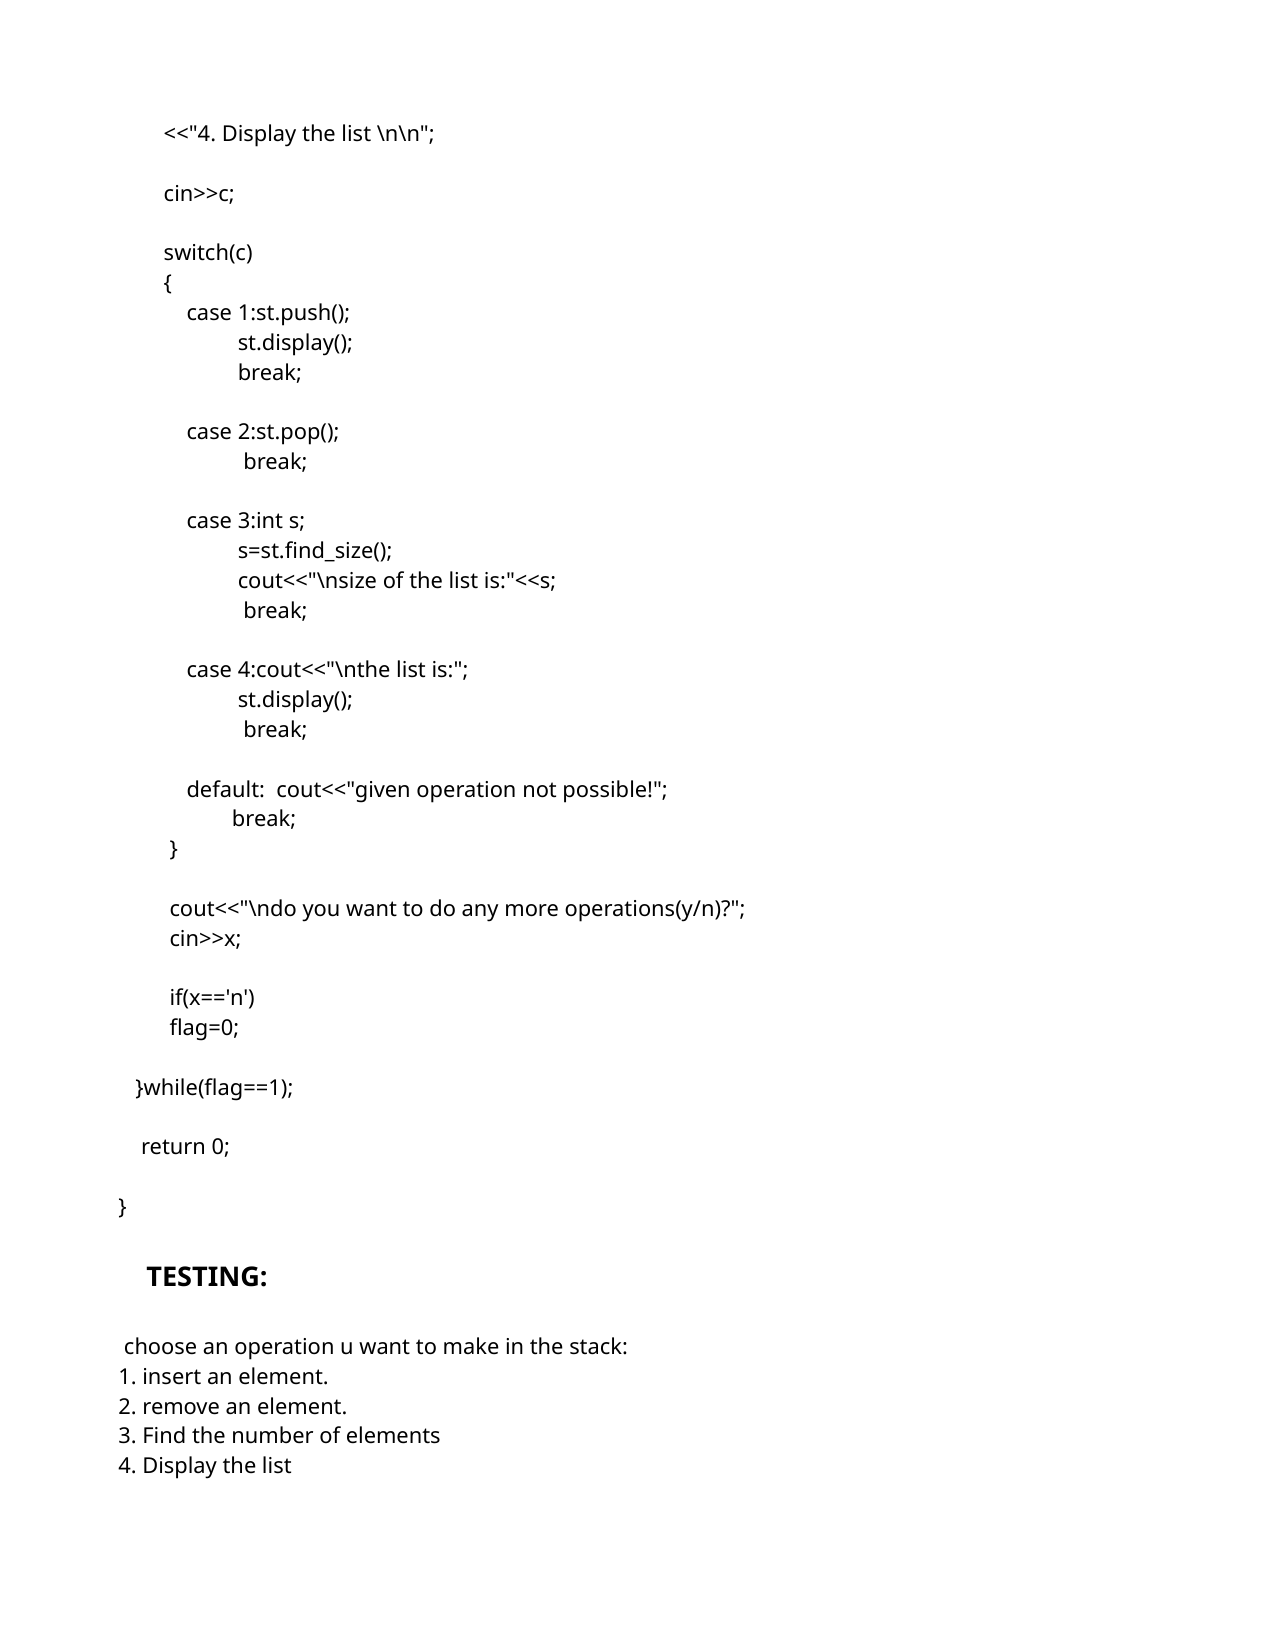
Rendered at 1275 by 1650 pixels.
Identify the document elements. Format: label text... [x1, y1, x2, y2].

text cin>>x; [118, 922, 1157, 952]
text 3. Find the number of elements [118, 1420, 1157, 1450]
text break; [118, 446, 1157, 476]
text break; [118, 803, 1157, 833]
text st.display(); [118, 327, 1157, 356]
text case 3:int s; [118, 505, 1157, 535]
text } [118, 1191, 1157, 1220]
text return 0; [118, 1131, 1157, 1161]
text }while(flag==1); [118, 1071, 1157, 1101]
text } [118, 833, 1157, 863]
text if(x=='n') [118, 982, 1157, 1012]
text case 4:cout<<"\nthe list is:"; [118, 654, 1157, 684]
text break; [118, 595, 1157, 624]
text default: cout<<"given operation not possible!"; [118, 773, 1157, 803]
text 2. remove an element. [118, 1391, 1157, 1420]
text cout<<"\ndo you want to do any more operations(y/n)?"; [118, 893, 1157, 922]
text 1. insert an element. [118, 1361, 1157, 1391]
text case 2:st.pop(); [118, 416, 1157, 446]
text cin>>c; [118, 178, 1157, 207]
text break; [118, 356, 1157, 386]
text s=st.find_size(); [118, 535, 1157, 565]
text flag=0; [118, 1012, 1157, 1042]
text case 1:st.push(); [118, 297, 1157, 327]
text choose an operation u want to make in the stack: [118, 1331, 1157, 1361]
text <<"4. Display the list \n\n"; [118, 118, 1157, 148]
text break; [118, 714, 1157, 744]
text st.display(); [118, 684, 1157, 714]
text 4. Display the list [118, 1450, 1157, 1480]
text cout<<"\nsize of the list is:"<<s; [118, 565, 1157, 595]
text switch(c) [118, 237, 1157, 267]
text { [118, 267, 1157, 297]
text TESTING: [118, 1257, 1157, 1294]
